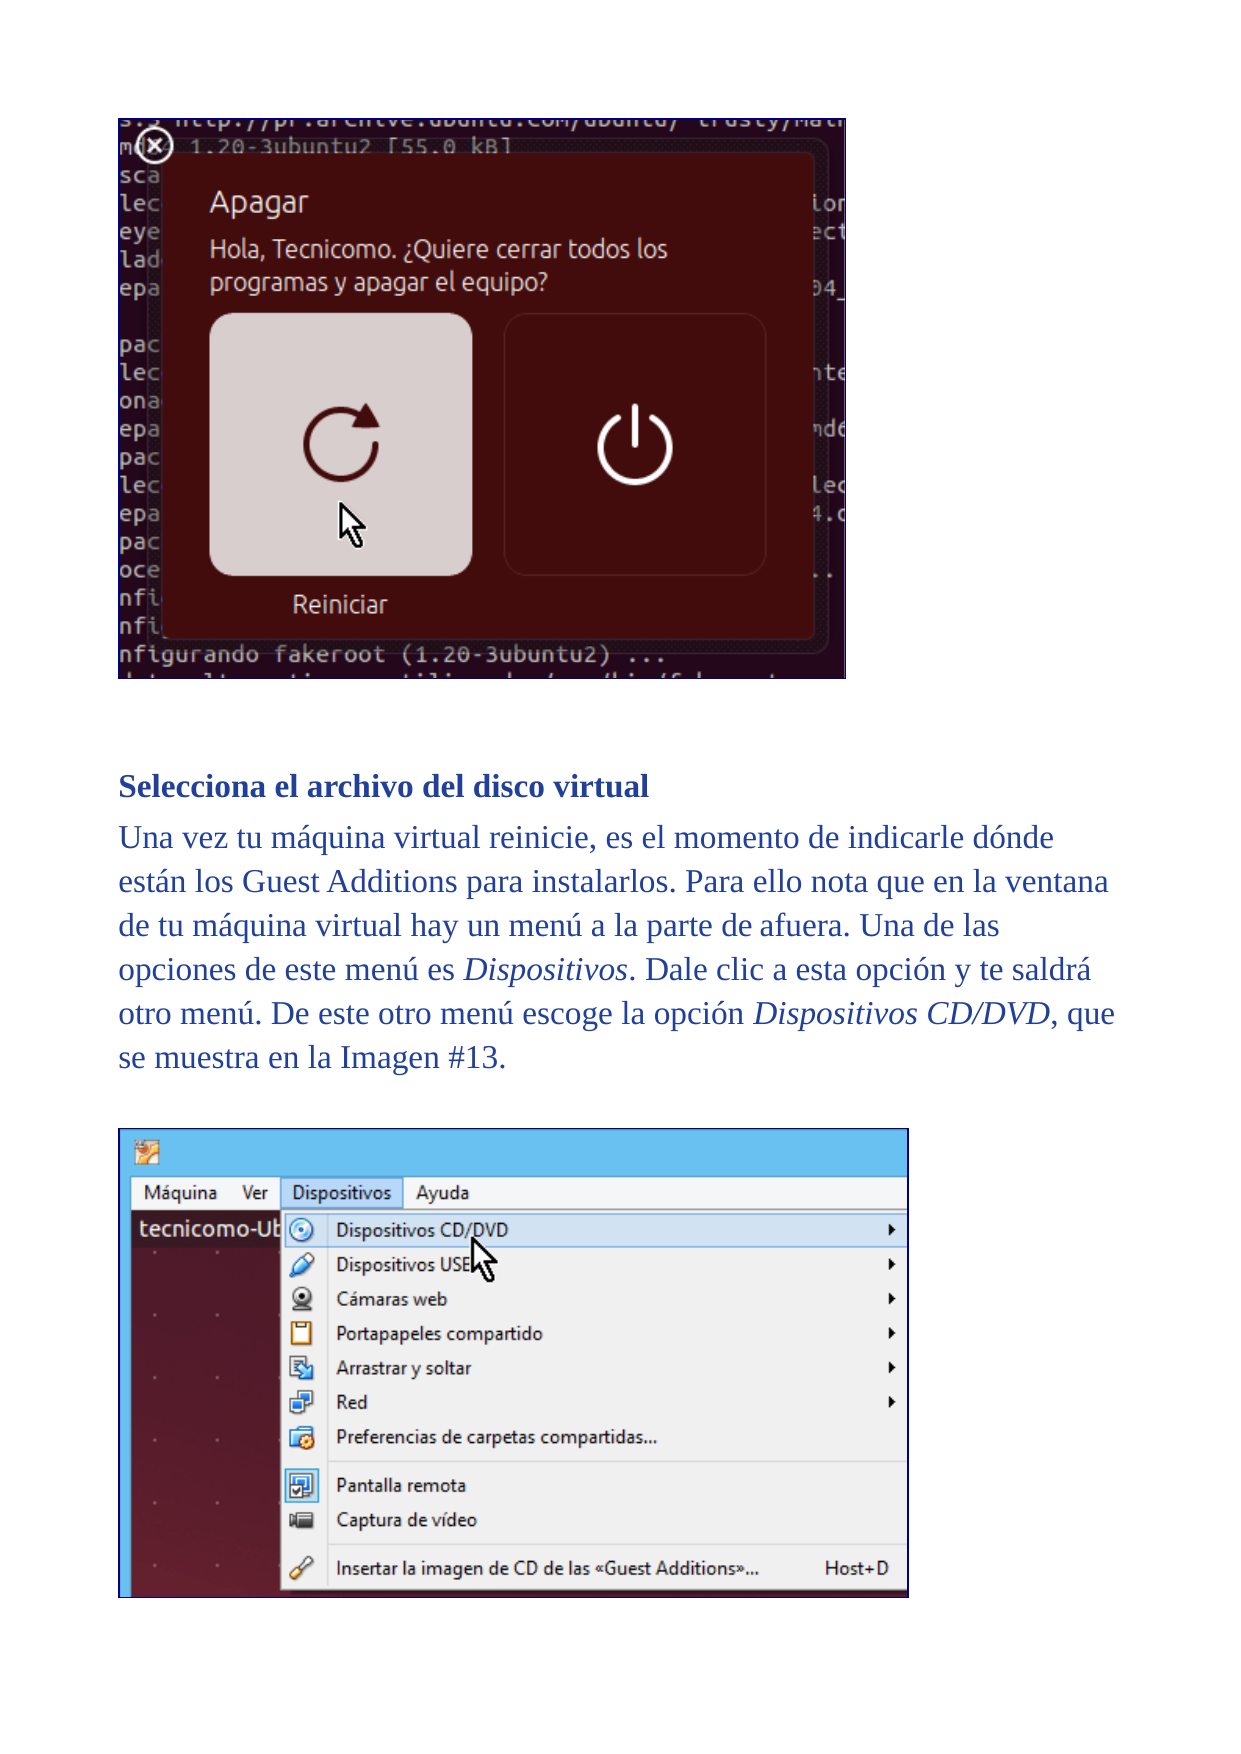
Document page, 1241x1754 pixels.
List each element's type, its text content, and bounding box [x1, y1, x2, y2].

subtitle Selecciona el archivo del disco virtual [118, 766, 1122, 805]
picture [120, 1129, 907, 1597]
picture [120, 120, 845, 678]
text Una vez tu máquina virtual reinicie, es el momento de indicarle dónde están los Guest Additions para instalarlos. Para ello nota que en la ventana de tu máquina virtual hay un menú a la parte de afuera. Una de las opciones de este menú es Dispositivos. Dale clic a esta opción y te saldrá otro menú. De este otro menú escoge la opción Dispositivos CD/DVD, que se muestra en la Imagen #13. [118, 817, 1122, 1109]
